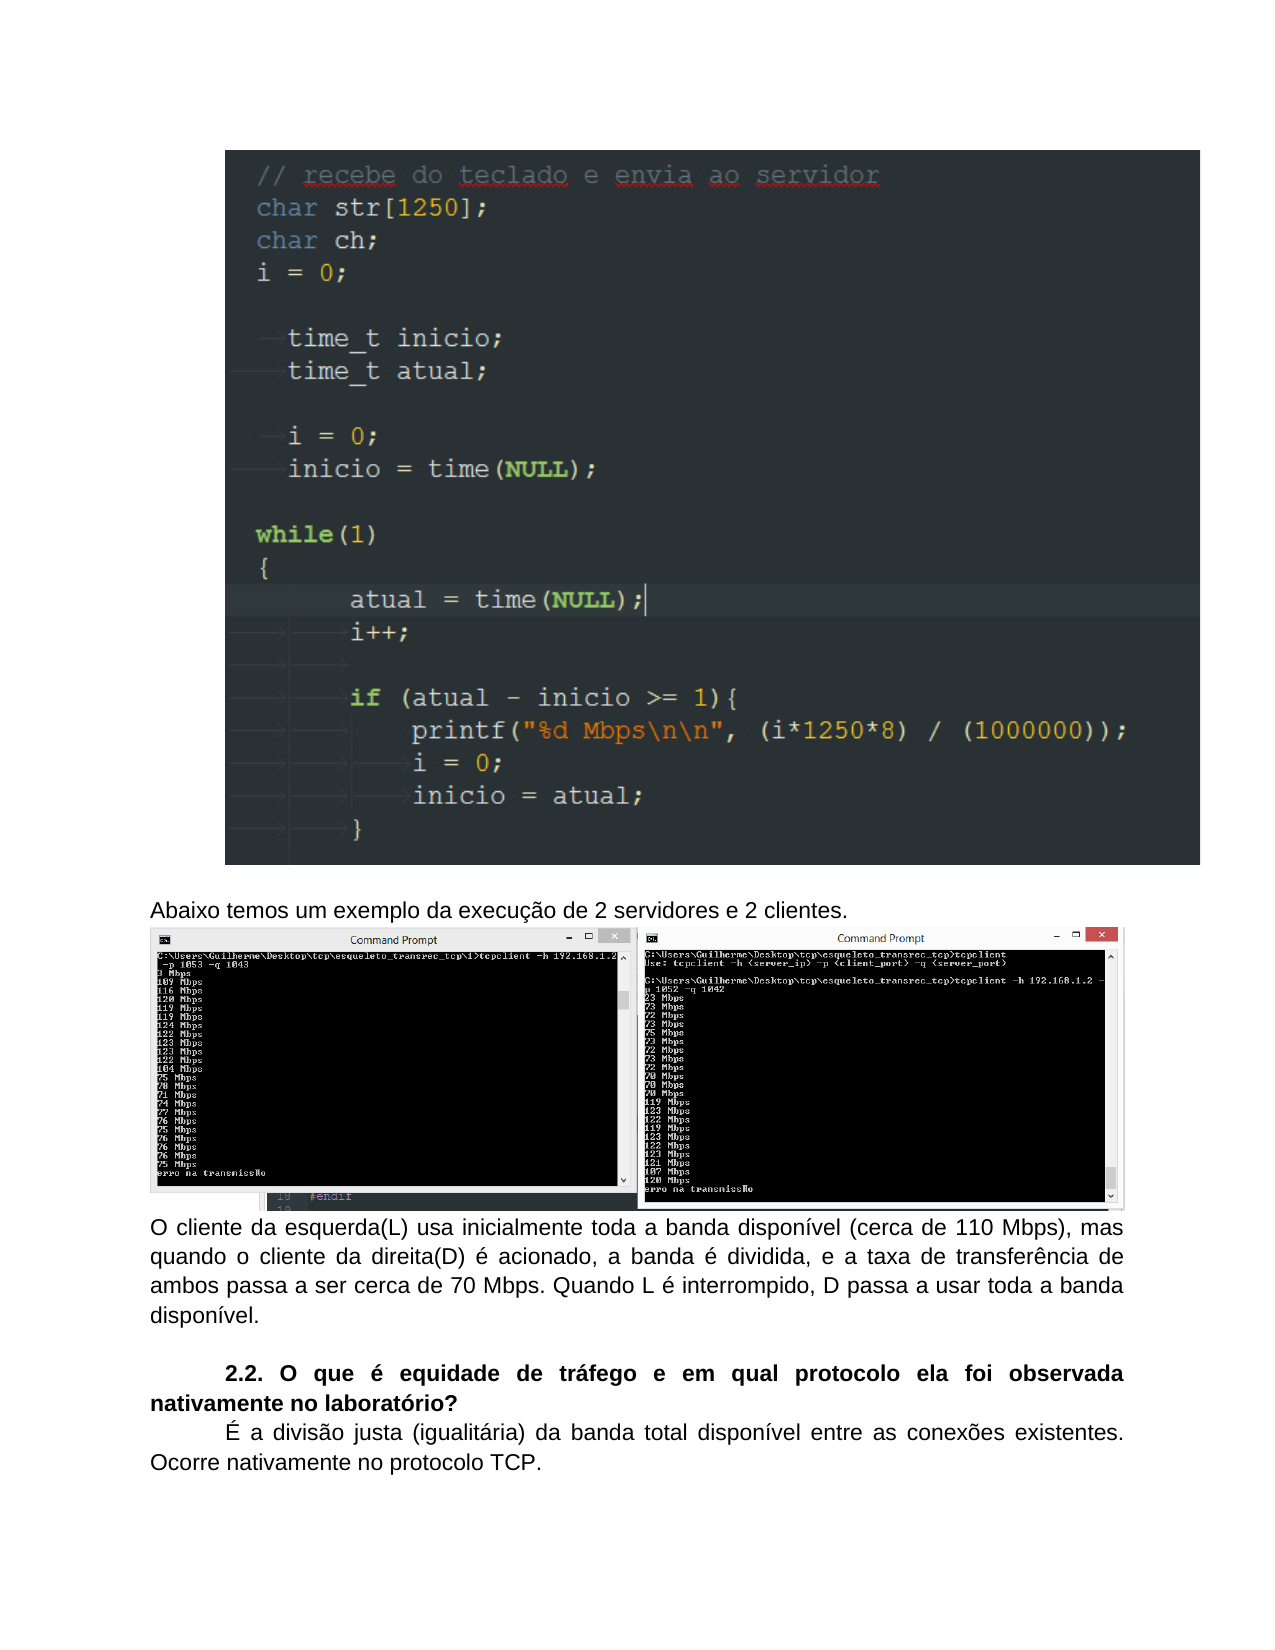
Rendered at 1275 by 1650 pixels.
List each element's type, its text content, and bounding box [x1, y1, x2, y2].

text É a divisão justa (igualitária) da banda total disponível entre as conexões existentes. Ocorre nativamente no protocolo TCP. [150, 1420, 1125, 1475]
text Abaixo temos um exemplo da execução de 2 servidores e 2 clientes. [150, 898, 1125, 923]
text 2.2. O que é equidade de tráfego e em qual protocolo ela foi observada nativamente no laboratório? [150, 1361, 1125, 1416]
text O cliente da esquerda(L) usa inicialmente toda a banda disponível (cerca de 110 Mbps), mas quando o cliente da direita(D) é acionado, a banda é dividida, e a taxa de transferência de ambos passa a ser cerca de 70 Mbps. Quando L é interrompido, D passa a usar toda a banda disponível. [150, 1214, 1125, 1328]
picture [150, 927, 1125, 1211]
picture [225, 150, 1200, 865]
